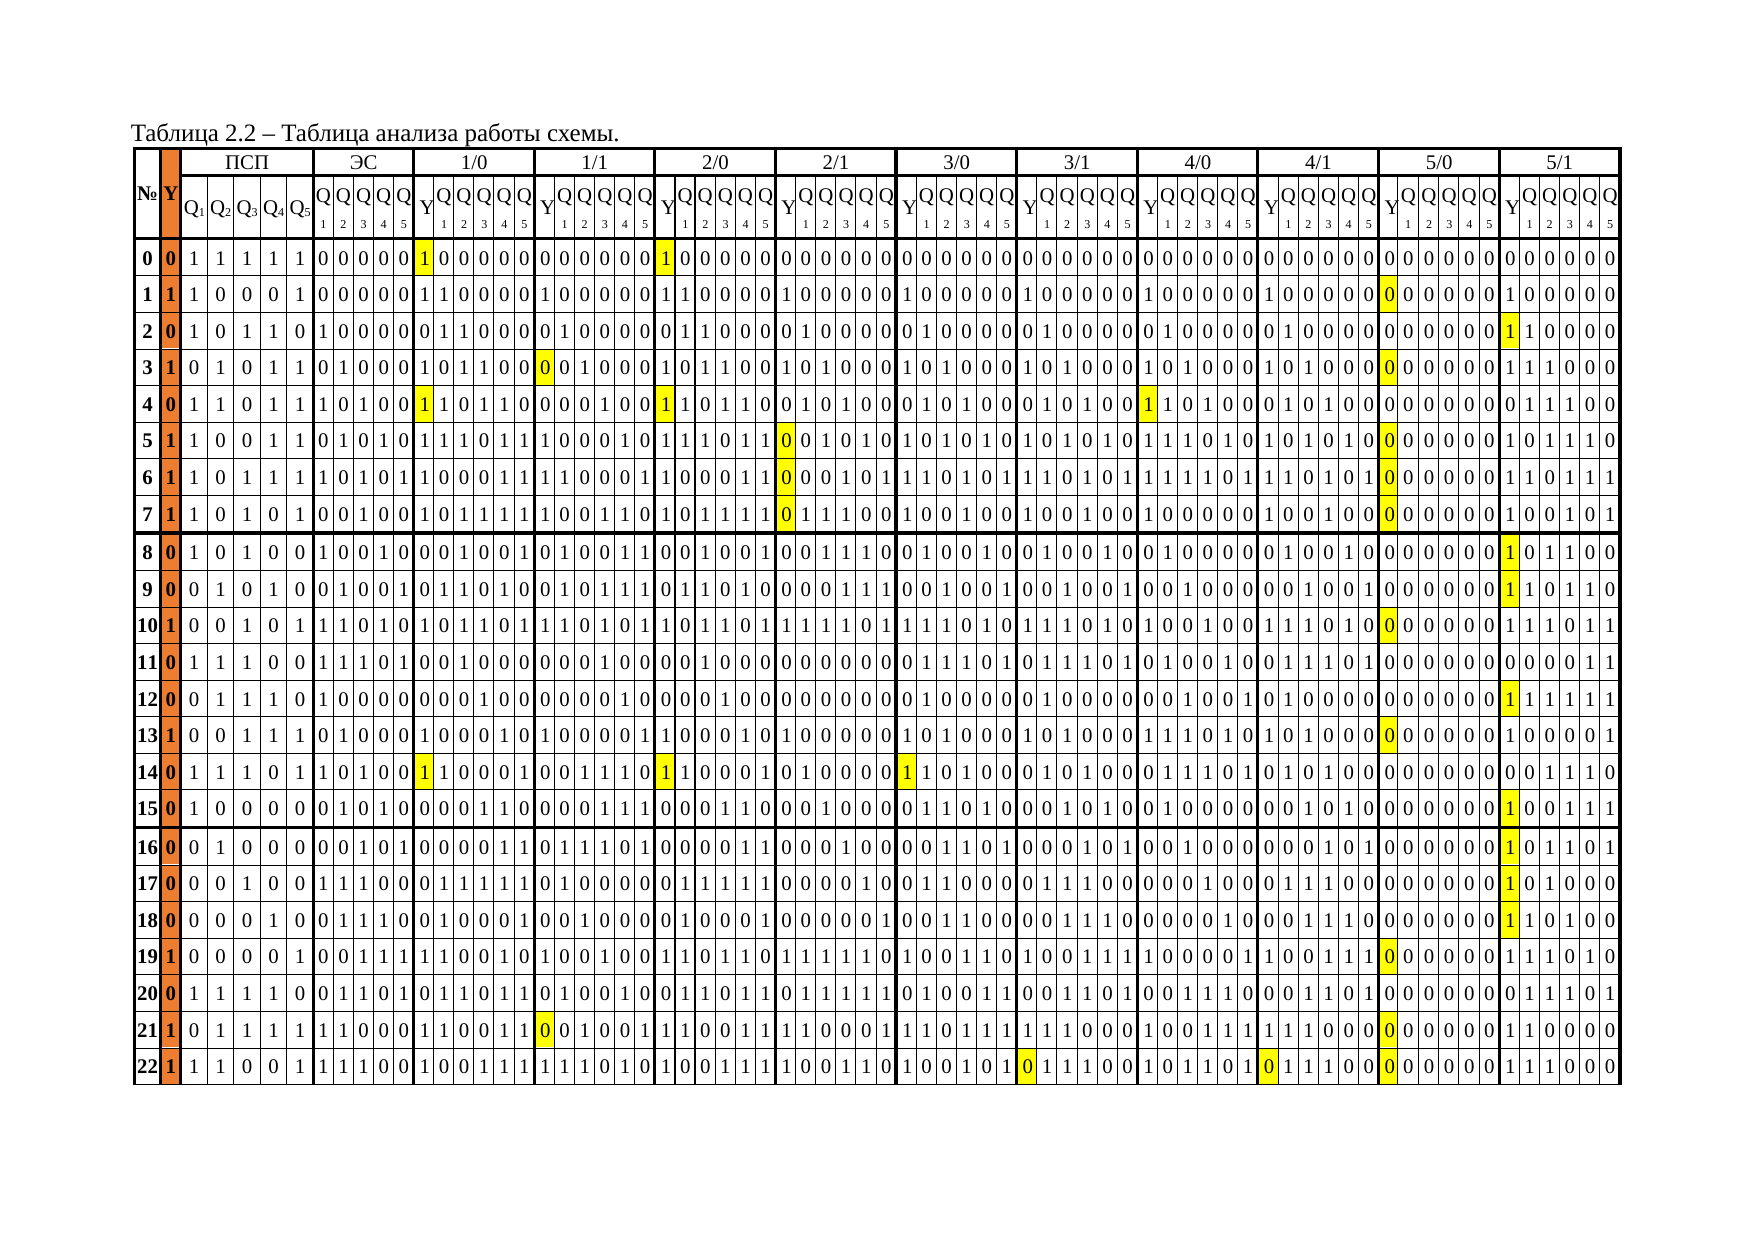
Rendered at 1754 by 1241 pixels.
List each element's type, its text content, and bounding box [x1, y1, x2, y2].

table_cell 0 [937, 459, 956, 495]
table_cell 0 [1259, 386, 1278, 422]
table_cell 0 [777, 829, 795, 864]
table_cell 0 [234, 790, 260, 826]
table_cell 1 [1158, 535, 1177, 570]
table_cell 0 [1139, 571, 1157, 607]
table_cell 0 [1419, 681, 1438, 716]
table_cell 1 [1540, 754, 1559, 789]
table_cell 0 [777, 240, 795, 275]
table_cell 1 [234, 459, 260, 495]
table_cell 0 [261, 608, 286, 643]
table_cell 1 [756, 1012, 774, 1047]
table_cell 0 [1259, 681, 1278, 716]
table_cell 1 [555, 866, 574, 901]
table_cell 0 [1178, 866, 1197, 901]
table_cell 1 [898, 496, 916, 531]
table_cell 0 [635, 644, 653, 680]
table_cell 1 [415, 240, 433, 275]
table_cell 0 [937, 681, 956, 716]
table_cell 0 [1480, 644, 1498, 680]
table_cell 1 [1139, 1012, 1157, 1047]
table_cell 1 [736, 975, 755, 1011]
table_cell 0 [836, 423, 855, 458]
table_cell 0 [957, 717, 976, 753]
table_cell 1 [676, 276, 694, 312]
table_cell 1 [1037, 681, 1056, 716]
table_cell 0 [816, 829, 835, 864]
table_cell 0 [1218, 939, 1237, 974]
table_cell 1 [836, 608, 855, 643]
table_cell 0 [898, 790, 916, 826]
table_cell 0 [656, 975, 674, 1011]
table_cell 1 [1299, 644, 1318, 680]
table_cell 0 [656, 681, 674, 716]
table_cell 0 [1158, 240, 1177, 275]
table_cell 1 [796, 975, 815, 1011]
table_cell 1 [315, 644, 333, 680]
table_cell 1 [334, 902, 353, 938]
table_cell 0 [1398, 571, 1418, 607]
table_cell 0 [856, 313, 876, 348]
table_cell 0 [1238, 902, 1256, 938]
table_cell 1 [1279, 1012, 1298, 1047]
table_cell 1 [1520, 571, 1539, 607]
table_cell 0 [756, 276, 774, 312]
table_cell 0 [1380, 1012, 1397, 1047]
table_cell 1 [1098, 535, 1117, 570]
table_cell 1 [415, 1012, 433, 1047]
table_cell 0 [555, 1012, 574, 1047]
table_cell 1 [575, 1049, 594, 1084]
table_cell 1 [1158, 717, 1177, 753]
table_cell 0 [615, 866, 634, 901]
table_cell 1 [696, 496, 715, 531]
table_cell 0 [234, 386, 260, 422]
table_cell 0 [1359, 386, 1377, 422]
table_cell 0 [1380, 866, 1397, 901]
table_cell 0 [162, 386, 179, 422]
table_cell 1 [1560, 496, 1579, 531]
table_cell 1 [287, 276, 312, 312]
table_cell 1 [1520, 350, 1539, 385]
table_cell 1 [474, 350, 493, 385]
table_cell 0 [1319, 240, 1338, 275]
table_cell 1 [997, 644, 1015, 680]
table_cell 0 [1600, 754, 1618, 789]
table_cell 0 [1218, 829, 1237, 864]
table_cell 1 [234, 644, 260, 680]
table_cell 1 [957, 644, 976, 680]
table_cell 1 [615, 1049, 634, 1084]
table_cell 0 [1380, 1049, 1397, 1084]
table_cell Q4 [374, 177, 393, 237]
table_cell 1 [615, 975, 634, 1011]
table_cell Q3 [595, 177, 614, 237]
table_cell 0 [977, 902, 996, 938]
table_cell 1 [1299, 1049, 1318, 1084]
table_cell 1 [1057, 644, 1077, 680]
table_cell 0 [374, 459, 393, 495]
table_cell 0 [1259, 866, 1278, 901]
table_cell 0 [1439, 1012, 1458, 1047]
table_cell 1 [898, 939, 916, 974]
table_cell 11 [136, 644, 159, 680]
table_cell 0 [756, 790, 774, 826]
table_cell 0 [816, 866, 835, 901]
table_cell 1 [1520, 608, 1539, 643]
table_cell 0 [1279, 423, 1298, 458]
table_cell 1 [434, 423, 453, 458]
table_cell 1 [536, 717, 554, 753]
table_cell 1 [315, 608, 333, 643]
table_cell 0 [937, 1049, 956, 1084]
table_header ПСП [182, 150, 312, 174]
table_cell 0 [1299, 754, 1318, 789]
table_cell 0 [917, 717, 936, 753]
table_cell 0 [656, 902, 674, 938]
table_cell 1 [354, 1049, 373, 1084]
table_cell 0 [1098, 313, 1117, 348]
table_cell 1 [856, 866, 876, 901]
table_cell 0 [315, 423, 333, 458]
table_cell 0 [635, 313, 653, 348]
table_cell 0 [1098, 644, 1117, 680]
table_cell 1 [415, 754, 433, 789]
table_cell 0 [575, 313, 594, 348]
table_cell 0 [1158, 975, 1177, 1011]
table_cell 1 [777, 1012, 795, 1047]
table_cell 0 [1057, 681, 1077, 716]
table_cell 1 [474, 790, 493, 826]
table_cell 0 [917, 1049, 936, 1084]
table_cell 1 [1178, 975, 1197, 1011]
table_cell 0 [595, 1012, 614, 1047]
table_cell 0 [162, 313, 179, 348]
table_cell 1 [796, 754, 815, 789]
table_cell 0 [957, 350, 976, 385]
table_cell 1 [494, 386, 514, 422]
table_cell 1 [454, 975, 473, 1011]
table_cell 0 [394, 902, 412, 938]
table_cell 0 [898, 866, 916, 901]
table_cell 0 [1359, 717, 1377, 753]
table_cell 0 [1600, 313, 1618, 348]
table_cell 0 [836, 902, 855, 938]
table_cell 1 [354, 644, 373, 680]
table_cell 0 [536, 1012, 554, 1047]
table_cell 1 [1018, 1012, 1036, 1047]
table_cell 0 [394, 276, 412, 312]
table_cell 1 [515, 423, 533, 458]
table_cell 0 [315, 276, 333, 312]
table_cell 0 [1319, 790, 1338, 826]
table_cell 8 [136, 535, 159, 570]
table_cell 0 [162, 902, 179, 938]
table_cell 0 [208, 866, 233, 901]
table_cell 0 [877, 276, 894, 312]
table_cell 1 [415, 717, 433, 753]
table_cell 1 [977, 939, 996, 974]
table_cell 1 [997, 1012, 1015, 1047]
table_cell 1 [1037, 313, 1056, 348]
table_cell 0 [1098, 975, 1117, 1011]
table_cell 1 [595, 496, 614, 531]
table_cell Y [1501, 177, 1519, 237]
table_cell 0 [696, 754, 715, 789]
table_cell 0 [676, 496, 694, 531]
table_cell 0 [415, 313, 433, 348]
table_cell 1 [1501, 313, 1519, 348]
table_cell 0 [1037, 902, 1056, 938]
table_cell 1 [836, 1049, 855, 1084]
table_cell Q4 [977, 177, 996, 237]
table_cell 0 [997, 790, 1015, 826]
table_cell 1 [315, 459, 333, 495]
table_cell 1 [261, 386, 286, 422]
table_cell 0 [575, 866, 594, 901]
table_cell 0 [877, 313, 894, 348]
table_cell 1 [756, 496, 774, 531]
table_cell 1 [1057, 790, 1077, 826]
table_cell 0 [816, 459, 835, 495]
table_cell 0 [1018, 644, 1036, 680]
table_cell 0 [334, 829, 353, 864]
table_cell 0 [856, 644, 876, 680]
table_cell 0 [1037, 496, 1056, 531]
table_cell 0 [1319, 1012, 1338, 1047]
table_cell 1 [234, 975, 260, 1011]
table_cell 1 [756, 1049, 774, 1084]
table_cell 0 [1098, 829, 1117, 864]
table_cell 0 [696, 276, 715, 312]
table_cell 0 [816, 644, 835, 680]
table_cell 0 [796, 681, 815, 716]
table_cell 1 [656, 459, 674, 495]
table_cell 1 [1501, 459, 1519, 495]
table_cell 1 [334, 644, 353, 680]
table_cell 0 [208, 496, 233, 531]
table_cell 0 [1380, 350, 1397, 385]
table_cell 0 [1238, 240, 1256, 275]
table_cell 1 [1098, 939, 1117, 974]
table_cell 1 [1078, 902, 1097, 938]
table_cell 0 [1158, 681, 1177, 716]
table_cell 0 [676, 240, 694, 275]
table_cell 0 [1439, 754, 1458, 789]
table_cell Q4 [1098, 177, 1117, 237]
table_cell 0 [354, 571, 373, 607]
table_cell 0 [1600, 240, 1618, 275]
table_cell 1 [676, 866, 694, 901]
table_cell 1 [656, 496, 674, 531]
table_cell 1 [1600, 681, 1618, 716]
table_cell 1 [1198, 459, 1217, 495]
table_cell 0 [796, 459, 815, 495]
table_cell 0 [1480, 754, 1498, 789]
table_cell 1 [1600, 608, 1618, 643]
table_cell 1 [1501, 535, 1519, 570]
table_cell 1 [1098, 902, 1117, 938]
table_cell Q2 [575, 177, 594, 237]
table_cell 0 [1380, 939, 1397, 974]
table_cell 0 [1218, 754, 1237, 789]
table_cell Q4 [615, 177, 634, 237]
table_cell 0 [1439, 276, 1458, 312]
table_cell 0 [575, 571, 594, 607]
table_cell 1 [536, 459, 554, 495]
table_cell 0 [1380, 459, 1397, 495]
table_cell 0 [1480, 829, 1498, 864]
table_cell 1 [1057, 1049, 1077, 1084]
table_cell 0 [1480, 608, 1498, 643]
table_cell 0 [1439, 975, 1458, 1011]
table_cell 1 [856, 535, 876, 570]
table_cell 1 [334, 975, 353, 1011]
table_cell 0 [1600, 386, 1618, 422]
table_cell 1 [182, 313, 207, 348]
table_cell 1 [1259, 1012, 1278, 1047]
table_cell 1 [1580, 790, 1599, 826]
table_cell 0 [1339, 644, 1358, 680]
table_cell 0 [1439, 1049, 1458, 1084]
table_cell 0 [1419, 350, 1438, 385]
table_cell 1 [1218, 902, 1237, 938]
table_cell 0 [777, 902, 795, 938]
table_cell 1 [898, 459, 916, 495]
table_cell 1 [898, 350, 916, 385]
table_cell 1 [287, 1012, 312, 1047]
table_cell 0 [1098, 866, 1117, 901]
table_cell 1 [334, 717, 353, 753]
table_cell 1 [1279, 459, 1298, 495]
table_cell 0 [1560, 1049, 1579, 1084]
table_cell 1 [315, 681, 333, 716]
table_cell 1 [595, 644, 614, 680]
table_cell 0 [1439, 496, 1458, 531]
table_cell 0 [856, 902, 876, 938]
table_cell 0 [1139, 975, 1157, 1011]
table_cell 1 [676, 571, 694, 607]
table_cell 0 [635, 1049, 653, 1084]
table_cell 0 [777, 790, 795, 826]
table_cell 0 [1299, 939, 1318, 974]
table_cell 1 [917, 1012, 936, 1047]
table_cell 0 [635, 754, 653, 789]
table_cell 0 [877, 681, 894, 716]
table_cell 0 [394, 386, 412, 422]
table_cell 1 [1037, 1012, 1056, 1047]
table_cell Q1 [182, 177, 207, 237]
table_cell 0 [635, 423, 653, 458]
table_cell 1 [1118, 571, 1136, 607]
table_cell 0 [937, 939, 956, 974]
table_cell 1 [877, 1012, 894, 1047]
table_cell 0 [1459, 535, 1479, 570]
table_cell 0 [287, 829, 312, 864]
table_cell 0 [1238, 313, 1256, 348]
table_cell 1 [937, 350, 956, 385]
table_cell 1 [515, 608, 533, 643]
table_cell 0 [937, 313, 956, 348]
table_cell 1 [494, 866, 514, 901]
table_cell 0 [536, 975, 554, 1011]
table_cell 0 [1018, 754, 1036, 789]
table_cell 0 [1339, 496, 1358, 531]
table_cell 1 [454, 350, 473, 385]
table_cell 1 [615, 790, 634, 826]
table_cell 0 [1279, 240, 1298, 275]
table_cell 1 [415, 276, 433, 312]
table_cell Q5 [756, 177, 774, 237]
table_cell 0 [856, 829, 876, 864]
table_cell 0 [1459, 350, 1479, 385]
table_cell 0 [415, 902, 433, 938]
table_cell 0 [1520, 535, 1539, 570]
table_cell 1 [1259, 350, 1278, 385]
table_cell 1 [1501, 790, 1519, 826]
table_cell 1 [1339, 939, 1358, 974]
table_cell 1 [136, 276, 159, 312]
table_cell 0 [1580, 902, 1599, 938]
table_cell 0 [515, 790, 533, 826]
table_cell 1 [162, 350, 179, 385]
table_cell 0 [1560, 240, 1579, 275]
table_cell 0 [1359, 240, 1377, 275]
table_cell 0 [937, 975, 956, 1011]
table_cell 1 [1359, 644, 1377, 680]
table_cell 1 [474, 608, 493, 643]
table_cell 0 [555, 276, 574, 312]
table_cell 0 [1198, 717, 1217, 753]
table_cell 12 [136, 681, 159, 716]
table_cell 1 [917, 644, 936, 680]
table_cell 0 [615, 350, 634, 385]
table_cell 0 [555, 790, 574, 826]
table_cell 1 [1259, 717, 1278, 753]
table_cell 0 [1139, 790, 1157, 826]
table_cell Q5 [635, 177, 653, 237]
table_cell 1 [315, 535, 333, 570]
table_cell 0 [1560, 939, 1579, 974]
table_cell 0 [716, 459, 735, 495]
table_cell 1 [234, 313, 260, 348]
table_cell 1 [234, 1012, 260, 1047]
table_cell 1 [434, 276, 453, 312]
table_cell 1 [208, 681, 233, 716]
table_cell 0 [1158, 496, 1177, 531]
table_cell 0 [1398, 350, 1418, 385]
table_cell 0 [877, 496, 894, 531]
table_cell 0 [394, 754, 412, 789]
table_cell 1 [1018, 608, 1036, 643]
table_cell 0 [898, 240, 916, 275]
table_cell 1 [1078, 386, 1097, 422]
table_cell 1 [162, 1049, 179, 1084]
table_cell 1 [1178, 717, 1197, 753]
table_cell 1 [917, 608, 936, 643]
table_cell 0 [1480, 240, 1498, 275]
table_cell 1 [287, 459, 312, 495]
table_cell 1 [696, 423, 715, 458]
table_cell Q5 [1480, 177, 1498, 237]
table_cell 1 [777, 939, 795, 974]
table_cell Y [777, 177, 795, 237]
table_cell 0 [575, 790, 594, 826]
table_cell 0 [1158, 276, 1177, 312]
table_cell 1 [777, 717, 795, 753]
table_cell 1 [1198, 1049, 1217, 1084]
table_cell 0 [394, 790, 412, 826]
table_cell 1 [1540, 939, 1559, 974]
table_cell 0 [1540, 240, 1559, 275]
table_cell 0 [615, 829, 634, 864]
table_cell 0 [977, 754, 996, 789]
table_cell 0 [917, 276, 936, 312]
table_cell 0 [374, 571, 393, 607]
table_cell 1 [1057, 608, 1077, 643]
table_cell 0 [1600, 535, 1618, 570]
table_cell 1 [877, 459, 894, 495]
table_cell 1 [676, 939, 694, 974]
table_cell 0 [1178, 386, 1197, 422]
table_cell 0 [816, 386, 835, 422]
table_cell 1 [515, 1012, 533, 1047]
table_cell 0 [898, 975, 916, 1011]
table_cell 1 [736, 717, 755, 753]
table_cell 0 [575, 975, 594, 1011]
table_cell 4 [136, 386, 159, 422]
table_cell 0 [1540, 459, 1559, 495]
table_cell 1 [736, 829, 755, 864]
table_cell 1 [1520, 939, 1539, 974]
table_cell 1 [515, 496, 533, 531]
table_cell 0 [434, 790, 453, 826]
table_cell 0 [716, 423, 735, 458]
table_cell 1 [957, 1012, 976, 1047]
table_cell 0 [1459, 644, 1479, 680]
table_cell 0 [1380, 535, 1397, 570]
table_cell 1 [334, 350, 353, 385]
table_cell 0 [736, 681, 755, 716]
table_cell 0 [615, 313, 634, 348]
table_cell 1 [287, 717, 312, 753]
table_cell 0 [1018, 1049, 1036, 1084]
table_cell 0 [1319, 717, 1338, 753]
table_cell 0 [1600, 902, 1618, 938]
table_cell 0 [208, 535, 233, 570]
table_cell 1 [937, 644, 956, 680]
table_cell 1 [1560, 571, 1579, 607]
table_cell 0 [736, 754, 755, 789]
table_cell 1 [957, 754, 976, 789]
table_cell 0 [1398, 902, 1418, 938]
table_cell 0 [394, 1012, 412, 1047]
table_cell 0 [676, 350, 694, 385]
table_cell 1 [1037, 1049, 1056, 1084]
table_cell 0 [777, 496, 795, 531]
table_cell 1 [1057, 717, 1077, 753]
table_cell 1 [1580, 754, 1599, 789]
table_cell 0 [716, 1012, 735, 1047]
table_cell 0 [595, 350, 614, 385]
table_cell 0 [1198, 276, 1217, 312]
table_cell 0 [536, 754, 554, 789]
table_cell 0 [315, 829, 333, 864]
table_cell 0 [1139, 754, 1157, 789]
table_cell 0 [1259, 975, 1278, 1011]
table_cell 0 [997, 240, 1015, 275]
table_cell 0 [836, 866, 855, 901]
table_cell 1 [394, 459, 412, 495]
table_cell 0 [1480, 866, 1498, 901]
table_cell 0 [434, 350, 453, 385]
table_cell 0 [415, 790, 433, 826]
table_cell 1 [917, 754, 936, 789]
table_cell 0 [374, 496, 393, 531]
table_cell 1 [208, 754, 233, 789]
table_cell 1 [515, 1049, 533, 1084]
table_cell 0 [997, 496, 1015, 531]
table_cell 1 [1299, 423, 1318, 458]
table_cell 1 [1218, 423, 1237, 458]
table_cell 0 [315, 717, 333, 753]
table_cell 0 [1580, 717, 1599, 753]
table_cell 0 [615, 939, 634, 974]
table_cell 0 [415, 829, 433, 864]
table_cell 1 [1339, 608, 1358, 643]
table_cell 0 [1118, 386, 1136, 422]
table_cell 1 [656, 240, 674, 275]
table_cell 0 [1380, 276, 1397, 312]
table_cell 0 [474, 902, 493, 938]
table_cell 0 [1078, 790, 1097, 826]
table_header 1/1 [536, 150, 653, 174]
table_cell 10 [136, 608, 159, 643]
table_cell 0 [1398, 240, 1418, 275]
table_cell 1 [261, 571, 286, 607]
table_cell 1 [1501, 681, 1519, 716]
table_cell Q1 [1037, 177, 1056, 237]
table_cell 0 [261, 276, 286, 312]
table_cell 0 [777, 866, 795, 901]
table_cell 0 [716, 829, 735, 864]
table_cell 0 [454, 939, 473, 974]
table_cell 0 [1139, 829, 1157, 864]
table_cell 1 [374, 535, 393, 570]
table_cell 0 [1560, 717, 1579, 753]
table_cell 0 [756, 386, 774, 422]
table_cell 1 [1158, 790, 1177, 826]
table_cell 0 [877, 386, 894, 422]
table_cell 0 [1037, 939, 1056, 974]
table_cell 0 [1459, 240, 1479, 275]
table_cell 1 [555, 571, 574, 607]
table_cell 1 [756, 829, 774, 864]
table_cell 1 [676, 423, 694, 458]
table_cell 0 [1279, 939, 1298, 974]
table_cell 0 [736, 240, 755, 275]
table_header 2/1 [777, 150, 894, 174]
table_cell 0 [354, 313, 373, 348]
table_cell 0 [1339, 240, 1358, 275]
table_cell 0 [957, 571, 976, 607]
table_cell 0 [1098, 571, 1117, 607]
table_cell 1 [977, 535, 996, 570]
table_cell 1 [1560, 386, 1579, 422]
table_cell 0 [1319, 313, 1338, 348]
table_cell 0 [1178, 240, 1197, 275]
table_cell 0 [1459, 608, 1479, 643]
table_cell 0 [1520, 240, 1539, 275]
table_cell 0 [1218, 1049, 1237, 1084]
table_cell 0 [536, 644, 554, 680]
table_cell 0 [1259, 902, 1278, 938]
table_cell 1 [977, 608, 996, 643]
table_cell 1 [182, 754, 207, 789]
table_cell 0 [1459, 1049, 1479, 1084]
table_cell 0 [1198, 313, 1217, 348]
table_cell 1 [1319, 644, 1338, 680]
table_cell 1 [796, 1012, 815, 1047]
table_cell 0 [1600, 866, 1618, 901]
table_cell 0 [977, 496, 996, 531]
table_cell 0 [1018, 571, 1036, 607]
table_cell 0 [1259, 644, 1278, 680]
table_cell 0 [1501, 240, 1519, 275]
table_cell Q2 [1057, 177, 1077, 237]
table_cell 0 [1439, 313, 1458, 348]
table_cell 0 [515, 939, 533, 974]
table_cell 1 [615, 423, 634, 458]
table_cell 0 [555, 754, 574, 789]
table_cell Q1 [796, 177, 815, 237]
table_cell 1 [957, 902, 976, 938]
table_cell 0 [615, 1012, 634, 1047]
table_cell 0 [234, 276, 260, 312]
table_cell 0 [595, 423, 614, 458]
table_cell 0 [1118, 717, 1136, 753]
table_cell 0 [1118, 240, 1136, 275]
table_cell 0 [474, 240, 493, 275]
table_cell 0 [1319, 350, 1338, 385]
table_cell 1 [1098, 790, 1117, 826]
table_cell 0 [676, 1049, 694, 1084]
table_cell 0 [856, 681, 876, 716]
table_cell 0 [1380, 386, 1397, 422]
table_cell 1 [736, 939, 755, 974]
table_cell 0 [1398, 276, 1418, 312]
table_cell 0 [454, 902, 473, 938]
table_cell 0 [234, 829, 260, 864]
table_cell 1 [1078, 866, 1097, 901]
table_cell 1 [555, 535, 574, 570]
table_cell Q2 [1299, 177, 1318, 237]
table_cell 1 [1299, 790, 1318, 826]
table_cell 1 [1259, 496, 1278, 531]
table_cell 0 [756, 681, 774, 716]
table_cell 1 [1600, 459, 1618, 495]
table_cell 1 [555, 608, 574, 643]
table_cell 0 [208, 939, 233, 974]
table_cell 1 [454, 496, 473, 531]
table_cell 0 [1459, 423, 1479, 458]
table_cell 0 [1238, 866, 1256, 901]
table_cell 0 [315, 939, 333, 974]
table_cell Q4 [736, 177, 755, 237]
table_cell 0 [1380, 496, 1397, 531]
table_cell 1 [836, 535, 855, 570]
table_cell 0 [716, 644, 735, 680]
table_cell 1 [1580, 681, 1599, 716]
table_cell 0 [575, 939, 594, 974]
table_cell 1 [615, 754, 634, 789]
table_cell 1 [595, 386, 614, 422]
table_cell Q3 [1078, 177, 1097, 237]
table_cell 1 [575, 902, 594, 938]
table_cell 0 [515, 644, 533, 680]
table_cell 0 [1158, 1049, 1177, 1084]
table_cell 1 [162, 423, 179, 458]
table_cell 0 [1501, 386, 1519, 422]
table_cell 1 [234, 535, 260, 570]
table_cell 0 [454, 276, 473, 312]
table_cell 0 [1279, 276, 1298, 312]
table_cell 0 [575, 644, 594, 680]
table_cell 0 [1158, 608, 1177, 643]
table_cell 0 [1380, 571, 1397, 607]
table_cell 1 [415, 350, 433, 385]
table_cell 0 [474, 754, 493, 789]
table_cell 1 [1501, 571, 1519, 607]
table_cell 0 [1459, 386, 1479, 422]
table_cell 1 [736, 423, 755, 458]
table_cell 1 [1238, 459, 1256, 495]
table_cell 1 [1018, 350, 1036, 385]
table_cell 1 [977, 1012, 996, 1047]
table_cell 1 [756, 902, 774, 938]
table_cell 1 [1319, 754, 1338, 789]
table_cell 1 [1158, 386, 1177, 422]
table_cell 1 [756, 459, 774, 495]
table_cell 0 [287, 571, 312, 607]
table_cell 0 [696, 790, 715, 826]
table_cell 0 [957, 423, 976, 458]
table_cell 1 [635, 829, 653, 864]
table_cell 0 [454, 681, 473, 716]
table_cell 0 [595, 902, 614, 938]
table_cell 0 [696, 939, 715, 974]
table_cell 1 [1520, 386, 1539, 422]
table_cell 0 [856, 459, 876, 495]
table_cell 1 [315, 754, 333, 789]
table_cell 0 [957, 276, 976, 312]
table_cell 0 [1198, 535, 1217, 570]
table_cell 1 [1118, 975, 1136, 1011]
table_cell 0 [1218, 790, 1237, 826]
table_cell 1 [957, 386, 976, 422]
table_cell 0 [555, 644, 574, 680]
table_cell 0 [1319, 681, 1338, 716]
table_cell 1 [816, 790, 835, 826]
table_cell 0 [898, 681, 916, 716]
table_cell 0 [1359, 754, 1377, 789]
table_cell 0 [898, 313, 916, 348]
table_cell 1 [287, 1049, 312, 1084]
table_cell 0 [676, 717, 694, 753]
table_cell 1 [777, 1049, 795, 1084]
table_cell 1 [917, 535, 936, 570]
table_cell 1 [615, 681, 634, 716]
table_cell 0 [1078, 313, 1097, 348]
table_cell 0 [1339, 459, 1358, 495]
table_cell 1 [1037, 754, 1056, 789]
table_cell 0 [261, 866, 286, 901]
table_cell 1 [816, 608, 835, 643]
table_cell 0 [997, 608, 1015, 643]
table_cell 1 [354, 866, 373, 901]
table_cell 1 [656, 608, 674, 643]
table_cell 0 [1118, 790, 1136, 826]
table_cell 0 [374, 754, 393, 789]
table_cell 0 [777, 459, 795, 495]
table_cell 0 [1480, 790, 1498, 826]
table_cell 1 [536, 1049, 554, 1084]
table_cell 1 [1057, 902, 1077, 938]
table_cell 0 [334, 754, 353, 789]
table_cell 1 [415, 496, 433, 531]
table_cell 1 [796, 386, 815, 422]
table_cell 0 [1299, 829, 1318, 864]
table_cell 1 [474, 386, 493, 422]
table_cell 0 [162, 240, 179, 275]
table_cell 0 [208, 313, 233, 348]
table_cell 1 [354, 975, 373, 1011]
table_cell 1 [208, 571, 233, 607]
table_cell 0 [1459, 681, 1479, 716]
table_cell 0 [816, 1012, 835, 1047]
table_cell 17 [136, 866, 159, 901]
table_cell 0 [1299, 681, 1318, 716]
table_cell Q5 [1238, 177, 1256, 237]
table_cell 1 [1098, 423, 1117, 458]
table_cell 1 [676, 313, 694, 348]
table_cell 1 [315, 386, 333, 422]
table_cell 1 [1560, 902, 1579, 938]
table_cell 0 [977, 866, 996, 901]
table_cell 0 [1398, 459, 1418, 495]
table_cell 0 [917, 571, 936, 607]
table_cell 0 [1359, 902, 1377, 938]
table_cell 0 [415, 866, 433, 901]
table_cell 0 [208, 276, 233, 312]
table_cell 1 [182, 496, 207, 531]
table_cell 0 [1580, 866, 1599, 901]
table_cell 1 [1118, 459, 1136, 495]
table_cell 0 [957, 535, 976, 570]
table_cell 0 [635, 496, 653, 531]
table_cell 1 [1359, 571, 1377, 607]
table_cell 0 [997, 535, 1015, 570]
table_cell 1 [877, 608, 894, 643]
table_cell 0 [957, 313, 976, 348]
table_cell 0 [1339, 829, 1358, 864]
table_cell 0 [1238, 829, 1256, 864]
table_cell 0 [1419, 496, 1438, 531]
table_cell 0 [261, 939, 286, 974]
table_cell 0 [615, 608, 634, 643]
table_cell 0 [777, 681, 795, 716]
table_cell 1 [1560, 459, 1579, 495]
table_cell 0 [1439, 535, 1458, 570]
table_cell 0 [1520, 644, 1539, 680]
table_cell 0 [1459, 313, 1479, 348]
table_cell 0 [575, 386, 594, 422]
table_cell 1 [937, 790, 956, 826]
table_cell Q4 [1339, 177, 1358, 237]
table_cell 0 [1540, 790, 1559, 826]
table_cell 1 [1139, 350, 1157, 385]
table_cell 0 [816, 902, 835, 938]
table_cell 1 [1259, 459, 1278, 495]
table_cell 1 [162, 939, 179, 974]
table_cell 0 [635, 975, 653, 1011]
table_cell 0 [454, 754, 473, 789]
table_cell 1 [434, 313, 453, 348]
table_cell 1 [1319, 975, 1338, 1011]
table_cell 1 [434, 975, 453, 1011]
table_cell 0 [777, 571, 795, 607]
table_cell 0 [1078, 1012, 1097, 1047]
table_cell 0 [1580, 975, 1599, 1011]
table_cell 0 [816, 276, 835, 312]
table_cell 1 [182, 535, 207, 570]
table_cell 0 [555, 717, 574, 753]
table_cell 0 [1520, 717, 1539, 753]
table_cell 1 [374, 902, 393, 938]
table_cell 1 [1057, 975, 1077, 1011]
table_cell 0 [454, 717, 473, 753]
table_cell 1 [756, 608, 774, 643]
table_cell 0 [977, 240, 996, 275]
table_cell 0 [1118, 866, 1136, 901]
table_cell 0 [182, 571, 207, 607]
table_cell 0 [1198, 423, 1217, 458]
table_cell 0 [1480, 350, 1498, 385]
table_cell 0 [635, 386, 653, 422]
table_cell 1 [816, 939, 835, 974]
table_cell 1 [656, 1012, 674, 1047]
table_cell 0 [1339, 313, 1358, 348]
table_cell 1 [615, 496, 634, 531]
table_cell 1 [1540, 608, 1559, 643]
table_cell 1 [856, 423, 876, 458]
table_cell 1 [856, 975, 876, 1011]
table_cell 0 [1398, 644, 1418, 680]
table_cell 0 [354, 276, 373, 312]
table_cell 0 [1037, 240, 1056, 275]
table_cell 1 [1279, 535, 1298, 570]
table_cell 1 [1501, 1049, 1519, 1084]
table_cell 0 [796, 276, 815, 312]
table_cell 0 [615, 902, 634, 938]
table_cell 0 [796, 1049, 815, 1084]
table_cell 0 [575, 608, 594, 643]
table_cell 1 [696, 644, 715, 680]
table_cell 0 [374, 1049, 393, 1084]
table_cell 1 [1359, 975, 1377, 1011]
table_cell 0 [1259, 313, 1278, 348]
table_cell 0 [1037, 975, 1056, 1011]
table_cell 1 [1520, 1012, 1539, 1047]
table_cell 0 [1540, 571, 1559, 607]
table_cell 0 [1580, 535, 1599, 570]
table_cell Q2 [816, 177, 835, 237]
table_cell 0 [856, 717, 876, 753]
table_cell 0 [208, 423, 233, 458]
table_cell 0 [635, 350, 653, 385]
table_cell 0 [315, 975, 333, 1011]
table_cell 1 [716, 350, 735, 385]
table_cell 0 [261, 496, 286, 531]
table_cell 0 [656, 866, 674, 901]
table_cell 0 [515, 386, 533, 422]
table_cell 0 [394, 535, 412, 570]
table_cell 0 [1439, 902, 1458, 938]
table_cell 0 [1480, 902, 1498, 938]
table_cell 0 [234, 1049, 260, 1084]
table_cell 0 [716, 902, 735, 938]
table_cell Q3 [1560, 177, 1579, 237]
table_cell 0 [394, 496, 412, 531]
table_cell 1 [1501, 1012, 1519, 1047]
table_cell 20 [136, 975, 159, 1011]
table_cell 0 [736, 644, 755, 680]
table_cell 0 [997, 681, 1015, 716]
table_cell 0 [877, 240, 894, 275]
table_cell 0 [334, 276, 353, 312]
table_cell 0 [615, 644, 634, 680]
table_cell 1 [898, 717, 916, 753]
table_cell 0 [1279, 717, 1298, 753]
table_cell 1 [957, 496, 976, 531]
table_cell 1 [716, 939, 735, 974]
table_cell 1 [1319, 902, 1338, 938]
table_cell 0 [1259, 754, 1278, 789]
table_cell 0 [1198, 240, 1217, 275]
table_cell 0 [1398, 535, 1418, 570]
table_cell 1 [261, 423, 286, 458]
table_cell 0 [1018, 681, 1036, 716]
table_cell 0 [1339, 975, 1358, 1011]
table_cell 0 [1580, 313, 1599, 348]
table_cell 1 [494, 459, 514, 495]
table_cell 0 [536, 829, 554, 864]
table_cell 0 [1178, 790, 1197, 826]
table_cell 0 [575, 496, 594, 531]
table_cell 0 [575, 240, 594, 275]
table_cell 0 [1057, 459, 1077, 495]
table_cell 0 [1439, 608, 1458, 643]
table_cell 1 [434, 571, 453, 607]
table_cell 0 [536, 866, 554, 901]
table_cell 1 [494, 571, 514, 607]
table_cell 1 [1299, 350, 1318, 385]
table_cell 1 [1158, 644, 1177, 680]
table_cell 0 [957, 975, 976, 1011]
table_cell 0 [394, 717, 412, 753]
table_cell 0 [1501, 644, 1519, 680]
table_cell 0 [354, 681, 373, 716]
table_cell 1 [1580, 939, 1599, 974]
table_cell 0 [716, 975, 735, 1011]
table_cell 0 [1359, 1012, 1377, 1047]
table_cell 0 [1198, 829, 1217, 864]
table_cell 0 [977, 571, 996, 607]
table_cell 0 [1480, 1049, 1498, 1084]
table_cell Y [1139, 177, 1157, 237]
table_cell 1 [856, 939, 876, 974]
table_cell 1 [816, 496, 835, 531]
table_cell 0 [1259, 1049, 1278, 1084]
table_header 5/1 [1501, 150, 1618, 174]
table_cell 0 [816, 754, 835, 789]
table_cell Q1 [1520, 177, 1539, 237]
table_cell 1 [1037, 644, 1056, 680]
table_cell 0 [1078, 681, 1097, 716]
table_cell 1 [1238, 939, 1256, 974]
table_cell 0 [182, 681, 207, 716]
table_cell 0 [1580, 350, 1599, 385]
table_cell Q4 [1459, 177, 1479, 237]
table_cell 0 [354, 608, 373, 643]
table_cell 0 [656, 829, 674, 864]
table_cell 1 [1279, 1049, 1298, 1084]
table_cell Q1 [676, 177, 694, 237]
table_cell 0 [1398, 939, 1418, 974]
table_cell 0 [1178, 1012, 1197, 1047]
table_cell 0 [1118, 423, 1136, 458]
table_cell 1 [287, 240, 312, 275]
table_cell 0 [716, 571, 735, 607]
table_cell Q5 [515, 177, 533, 237]
table_cell 0 [287, 790, 312, 826]
table_cell 0 [1580, 1049, 1599, 1084]
table_cell 0 [555, 939, 574, 974]
table_cell Q1 [315, 177, 333, 237]
table_cell 0 [182, 1012, 207, 1047]
table_cell 0 [1238, 496, 1256, 531]
table_cell 1 [917, 459, 936, 495]
table_cell 0 [1439, 423, 1458, 458]
table_cell 0 [1520, 866, 1539, 901]
table_cell 1 [182, 423, 207, 458]
table_cell 0 [1037, 829, 1056, 864]
table_cell 0 [1057, 240, 1077, 275]
table_cell 0 [796, 571, 815, 607]
table_cell 0 [287, 681, 312, 716]
table_cell 1 [635, 459, 653, 495]
table_cell 0 [1439, 459, 1458, 495]
table_cell 0 [917, 496, 936, 531]
table_cell 1 [182, 975, 207, 1011]
table_cell 0 [1359, 790, 1377, 826]
table_cell 0 [615, 717, 634, 753]
table_cell 0 [394, 1049, 412, 1084]
table_cell 0 [898, 644, 916, 680]
table_cell 0 [315, 790, 333, 826]
table_cell 1 [454, 423, 473, 458]
table_cell 0 [1459, 571, 1479, 607]
table_cell 0 [1078, 423, 1097, 458]
table_cell 1 [494, 939, 514, 974]
table_cell 1 [1501, 423, 1519, 458]
table_cell 1 [334, 571, 353, 607]
table_cell 0 [1139, 535, 1157, 570]
table_cell 1 [696, 350, 715, 385]
table_cell 0 [474, 423, 493, 458]
table_cell 0 [1299, 496, 1318, 531]
table_cell 0 [877, 866, 894, 901]
table_cell 0 [234, 423, 260, 458]
table_cell 0 [394, 423, 412, 458]
table_cell 19 [136, 939, 159, 974]
table_cell 0 [1037, 717, 1056, 753]
table_cell 1 [315, 866, 333, 901]
table_cell 1 [1580, 571, 1599, 607]
table_cell 0 [595, 240, 614, 275]
table_cell Q1 [555, 177, 574, 237]
table_cell 0 [1078, 608, 1097, 643]
table_cell 0 [1459, 790, 1479, 826]
table_cell 0 [1037, 790, 1056, 826]
table_cell 1 [1238, 681, 1256, 716]
table_cell 0 [816, 681, 835, 716]
table_cell 1 [182, 276, 207, 312]
table_cell 0 [1018, 902, 1036, 938]
table_cell 1 [454, 608, 473, 643]
table_cell 1 [1198, 386, 1217, 422]
table_cell 0 [997, 350, 1015, 385]
table_cell 0 [1178, 608, 1197, 643]
table_cell 1 [816, 535, 835, 570]
table_cell 0 [515, 276, 533, 312]
table_cell 0 [162, 571, 179, 607]
table_cell 0 [1520, 276, 1539, 312]
table_cell 1 [415, 459, 433, 495]
table_cell Q1 [434, 177, 453, 237]
table_cell 0 [1178, 276, 1197, 312]
table_cell 18 [136, 902, 159, 938]
table_cell 0 [836, 276, 855, 312]
table_header 2/0 [656, 150, 774, 174]
table_cell 0 [1439, 571, 1458, 607]
table_cell 0 [374, 1012, 393, 1047]
table_cell 1 [334, 1012, 353, 1047]
table_cell 0 [454, 829, 473, 864]
table_cell 0 [1178, 313, 1197, 348]
table_cell 1 [575, 1012, 594, 1047]
table_cell 0 [415, 644, 433, 680]
table_cell 0 [1098, 386, 1117, 422]
table_cell 1 [917, 866, 936, 901]
table_cell 1 [415, 1049, 433, 1084]
table_cell 0 [1158, 571, 1177, 607]
table_cell 0 [1078, 571, 1097, 607]
table_cell 0 [1198, 571, 1217, 607]
table_cell 1 [334, 423, 353, 458]
table_cell 0 [1480, 681, 1498, 716]
table_cell 0 [1380, 644, 1397, 680]
table_cell 1 [1078, 496, 1097, 531]
table_cell 0 [1380, 829, 1397, 864]
table_cell 0 [474, 975, 493, 1011]
table_cell 0 [836, 313, 855, 348]
table_cell 0 [1439, 829, 1458, 864]
table_cell 0 [287, 902, 312, 938]
table_cell 0 [434, 717, 453, 753]
table_cell 1 [162, 276, 179, 312]
table_cell 1 [1057, 1012, 1077, 1047]
table_cell Q3 [1198, 177, 1217, 237]
table_cell 1 [595, 571, 614, 607]
table_cell 1 [1501, 939, 1519, 974]
table_cell 0 [696, 717, 715, 753]
table_cell 0 [415, 571, 433, 607]
table_cell 0 [1098, 240, 1117, 275]
table_cell 0 [777, 313, 795, 348]
table_cell 0 [1078, 240, 1097, 275]
table_cell 1 [937, 608, 956, 643]
table_cell 1 [394, 939, 412, 974]
table_cell Y [1259, 177, 1278, 237]
table_cell 0 [856, 754, 876, 789]
table_cell 1 [635, 790, 653, 826]
table_cell 1 [877, 975, 894, 1011]
table_cell 1 [1560, 681, 1579, 716]
table_cell 0 [696, 1049, 715, 1084]
table_cell 0 [515, 571, 533, 607]
table_cell 0 [917, 829, 936, 864]
table_cell Q2 [937, 177, 956, 237]
table_cell 0 [1218, 350, 1237, 385]
table_cell 0 [1078, 717, 1097, 753]
table_cell 0 [977, 313, 996, 348]
table_cell 0 [917, 902, 936, 938]
table_cell 0 [1057, 754, 1077, 789]
table_cell 0 [162, 975, 179, 1011]
table_cell Q5 [877, 177, 894, 237]
table_cell 0 [1057, 496, 1077, 531]
table_cell 1 [696, 313, 715, 348]
table_cell 1 [1520, 902, 1539, 938]
table_cell 0 [287, 535, 312, 570]
table_cell 1 [696, 571, 715, 607]
table_cell 0 [394, 350, 412, 385]
table_cell 0 [287, 975, 312, 1011]
table_cell 0 [1078, 535, 1097, 570]
table_cell 0 [977, 681, 996, 716]
table_cell 0 [877, 754, 894, 789]
table_cell 0 [494, 644, 514, 680]
table_cell 1 [1319, 866, 1338, 901]
table_cell 1 [1057, 350, 1077, 385]
table_cell 1 [1078, 939, 1097, 974]
table_cell 0 [1279, 496, 1298, 531]
table_cell 1 [696, 535, 715, 570]
table_cell 1 [494, 1012, 514, 1047]
table_cell 1 [1218, 717, 1237, 753]
table_cell 1 [1600, 790, 1618, 826]
table_cell 0 [1118, 496, 1136, 531]
table_cell 0 [1098, 459, 1117, 495]
table_cell Q3 [354, 177, 373, 237]
table_cell 1 [494, 717, 514, 753]
table_cell 1 [162, 717, 179, 753]
table_cell 0 [454, 386, 473, 422]
table_cell 0 [696, 829, 715, 864]
table_cell 1 [1198, 866, 1217, 901]
table_cell 1 [1319, 829, 1338, 864]
table_cell 1 [454, 313, 473, 348]
table_cell 1 [957, 939, 976, 974]
table_cell 0 [208, 717, 233, 753]
table_cell 1 [555, 975, 574, 1011]
table_cell 0 [1139, 681, 1157, 716]
table_cell 1 [1198, 754, 1217, 789]
table_cell 0 [997, 386, 1015, 422]
table_cell 0 [1018, 313, 1036, 348]
table_cell 0 [856, 240, 876, 275]
table_cell 1 [877, 902, 894, 938]
table_cell 0 [1118, 1049, 1136, 1084]
table_cell 0 [1600, 571, 1618, 607]
table_cell 0 [777, 975, 795, 1011]
table_cell 21 [136, 1012, 159, 1047]
table_cell 0 [1218, 386, 1237, 422]
table_cell 0 [474, 276, 493, 312]
table_cell 1 [1359, 829, 1377, 864]
table_cell 0 [917, 939, 936, 974]
table_cell 1 [1078, 459, 1097, 495]
table_cell 0 [1158, 1012, 1177, 1047]
table_cell 0 [997, 423, 1015, 458]
table_cell 0 [474, 459, 493, 495]
table_cell 0 [1359, 276, 1377, 312]
table_cell 0 [1299, 459, 1318, 495]
table_cell 1 [287, 386, 312, 422]
table_cell 0 [1218, 866, 1237, 901]
table_cell 1 [1600, 829, 1618, 864]
table_cell 0 [1600, 1012, 1618, 1047]
table_cell 1 [555, 313, 574, 348]
table_cell 1 [816, 423, 835, 458]
table_cell 0 [536, 681, 554, 716]
table_cell 0 [1037, 423, 1056, 458]
table_cell 0 [736, 313, 755, 348]
table_cell 0 [957, 681, 976, 716]
table_cell 0 [997, 754, 1015, 789]
table_cell 1 [434, 866, 453, 901]
table_cell 1 [555, 1049, 574, 1084]
table_cell 1 [756, 535, 774, 570]
table_cell 1 [1238, 1012, 1256, 1047]
table_cell Q1 [1398, 177, 1418, 237]
table_cell 0 [287, 644, 312, 680]
table_cell 0 [434, 829, 453, 864]
table_cell 0 [434, 1049, 453, 1084]
table_cell 1 [354, 496, 373, 531]
table_cell 0 [1580, 276, 1599, 312]
table_cell 0 [676, 644, 694, 680]
table_cell 0 [816, 717, 835, 753]
table_cell 1 [515, 754, 533, 789]
table_cell 0 [877, 829, 894, 864]
table_cell 0 [898, 829, 916, 864]
table_cell 0 [1238, 276, 1256, 312]
table_cell 1 [287, 496, 312, 531]
table_cell 1 [515, 975, 533, 1011]
table_cell 0 [816, 240, 835, 275]
table_cell 1 [595, 939, 614, 974]
table_cell 1 [1600, 717, 1618, 753]
table_cell 0 [856, 276, 876, 312]
table_cell 1 [234, 608, 260, 643]
table_cell 1 [261, 459, 286, 495]
table_cell 0 [1480, 975, 1498, 1011]
table_cell 0 [1018, 240, 1036, 275]
table_cell 1 [394, 975, 412, 1011]
table_cell 1 [234, 717, 260, 753]
table_cell Q2 [208, 177, 233, 237]
table_cell 1 [656, 754, 674, 789]
table_cell 1 [454, 644, 473, 680]
table_cell 0 [917, 423, 936, 458]
table_cell 1 [494, 790, 514, 826]
table_cell 0 [474, 1012, 493, 1047]
table_cell 0 [635, 902, 653, 938]
table_cell 1 [898, 608, 916, 643]
table_cell 1 [1501, 902, 1519, 938]
table_cell 1 [898, 754, 916, 789]
table_cell 0 [1218, 535, 1237, 570]
table_cell 1 [736, 866, 755, 901]
table_cell 0 [1580, 829, 1599, 864]
table_cell 0 [474, 717, 493, 753]
table_cell 0 [1419, 608, 1438, 643]
table_cell 0 [1299, 240, 1318, 275]
table_cell 1 [1018, 496, 1036, 531]
table_cell 0 [615, 459, 634, 495]
table_cell 0 [635, 276, 653, 312]
table_cell 0 [1439, 866, 1458, 901]
table_cell 0 [1339, 276, 1358, 312]
table_cell Q3 [1439, 177, 1458, 237]
table_cell 0 [1118, 535, 1136, 570]
table_cell 1 [977, 423, 996, 458]
table_cell 0 [1359, 423, 1377, 458]
table_cell 0 [234, 939, 260, 974]
table_cell 0 [1098, 754, 1117, 789]
table_cell 0 [1380, 681, 1397, 716]
table_header 4/0 [1139, 150, 1256, 174]
table_cell 1 [777, 608, 795, 643]
table_cell 1 [777, 276, 795, 312]
table_cell 1 [515, 866, 533, 901]
table_cell 0 [1398, 423, 1418, 458]
table_cell 1 [676, 975, 694, 1011]
table_cell 1 [1600, 644, 1618, 680]
table_cell 0 [536, 902, 554, 938]
table_cell 1 [287, 754, 312, 789]
table_cell 0 [997, 313, 1015, 348]
table_cell 1 [1501, 496, 1519, 531]
table_cell 0 [656, 644, 674, 680]
table_cell 0 [1238, 975, 1256, 1011]
table_cell 1 [182, 644, 207, 680]
table_cell 0 [494, 608, 514, 643]
table_cell 1 [898, 1049, 916, 1084]
table_cell 0 [374, 313, 393, 348]
table_cell 0 [434, 496, 453, 531]
table_cell 0 [917, 350, 936, 385]
table_cell 0 [434, 644, 453, 680]
table_cell 0 [656, 313, 674, 348]
table_cell 0 [1459, 975, 1479, 1011]
table_cell 1 [354, 459, 373, 495]
table_cell 0 [1018, 975, 1036, 1011]
table_cell 0 [1158, 866, 1177, 901]
table_cell 0 [1299, 276, 1318, 312]
table_cell 0 [1319, 276, 1338, 312]
table_cell 0 [1057, 276, 1077, 312]
table_cell Q3 [957, 177, 976, 237]
table_cell 0 [1279, 571, 1298, 607]
table_cell 1 [1057, 571, 1077, 607]
table_cell 0 [997, 939, 1015, 974]
table_cell 0 [1018, 790, 1036, 826]
table_cell 0 [937, 276, 956, 312]
table_cell 0 [494, 754, 514, 789]
table_cell 0 [1139, 866, 1157, 901]
table_cell 0 [374, 350, 393, 385]
table_cell 0 [957, 240, 976, 275]
table_cell 0 [1057, 939, 1077, 974]
table_cell 1 [334, 1049, 353, 1084]
table_cell 0 [997, 866, 1015, 901]
table_cell 0 [856, 1012, 876, 1047]
table_cell Q2 [1178, 177, 1197, 237]
table_cell 0 [1459, 866, 1479, 901]
table_cell 0 [796, 240, 815, 275]
table_cell 14 [136, 754, 159, 789]
table_cell 0 [1580, 496, 1599, 531]
table_cell 0 [474, 829, 493, 864]
table_cell 0 [494, 535, 514, 570]
table_cell 1 [1018, 276, 1036, 312]
table_cell 1 [315, 313, 333, 348]
table_cell 1 [716, 1049, 735, 1084]
table_cell 1 [234, 754, 260, 789]
table_cell 1 [1279, 754, 1298, 789]
table_cell 0 [877, 717, 894, 753]
table_cell 0 [1560, 644, 1579, 680]
table_cell 0 [1480, 276, 1498, 312]
table_cell 0 [162, 644, 179, 680]
table_cell 0 [1339, 866, 1358, 901]
table_cell 1 [575, 829, 594, 864]
table_cell 0 [796, 644, 815, 680]
table_cell 0 [1238, 386, 1256, 422]
table_cell 1 [1319, 459, 1338, 495]
table_cell 0 [394, 240, 412, 275]
table_cell 0 [816, 1049, 835, 1084]
table_cell 1 [394, 829, 412, 864]
table_cell 1 [937, 902, 956, 938]
table_cell 1 [1037, 535, 1056, 570]
table_cell 0 [1098, 276, 1117, 312]
table_cell 1 [1037, 386, 1056, 422]
table_cell 1 [836, 975, 855, 1011]
table_cell 0 [434, 240, 453, 275]
table_cell 1 [1139, 717, 1157, 753]
table_cell 0 [494, 240, 514, 275]
table_cell 0 [1520, 496, 1539, 531]
table_cell 1 [1560, 975, 1579, 1011]
table_cell 0 [182, 902, 207, 938]
table_cell 0 [595, 975, 614, 1011]
table_cell 1 [1139, 386, 1157, 422]
table_cell 15 [136, 790, 159, 826]
table_cell 1 [856, 1049, 876, 1084]
table_cell 0 [162, 790, 179, 826]
table_cell 0 [937, 535, 956, 570]
table_cell 0 [1398, 1012, 1418, 1047]
table_cell 0 [1459, 754, 1479, 789]
table_cell 0 [1398, 829, 1418, 864]
table_cell 0 [1098, 717, 1117, 753]
table_cell 0 [615, 386, 634, 422]
table_cell 0 [575, 276, 594, 312]
table_cell 0 [182, 829, 207, 864]
table_cell 1 [595, 754, 614, 789]
table_cell 0 [1419, 790, 1438, 826]
table_cell 1 [1540, 829, 1559, 864]
table_cell 0 [1139, 313, 1157, 348]
table_cell 0 [208, 608, 233, 643]
table_cell 1 [997, 975, 1015, 1011]
table_cell 0 [1419, 1012, 1438, 1047]
table_cell 0 [334, 386, 353, 422]
table_cell 0 [816, 313, 835, 348]
table_cell 1 [287, 350, 312, 385]
table_cell 1 [1520, 459, 1539, 495]
table_cell 0 [1480, 459, 1498, 495]
table_cell 1 [696, 975, 715, 1011]
table_cell 0 [334, 939, 353, 974]
table_cell 0 [1398, 790, 1418, 826]
table_cell 1 [1540, 350, 1559, 385]
table_cell 0 [555, 240, 574, 275]
table_cell 1 [1139, 459, 1157, 495]
table_cell 0 [1398, 717, 1418, 753]
table_cell 1 [1139, 423, 1157, 458]
table_cell 1 [595, 608, 614, 643]
table_cell 1 [1018, 459, 1036, 495]
table_cell 1 [1299, 902, 1318, 938]
table_cell 0 [937, 496, 956, 531]
table_cell 1 [656, 276, 674, 312]
table_cell 1 [1600, 975, 1618, 1011]
table_cell 0 [315, 496, 333, 531]
table_cell 0 [1118, 313, 1136, 348]
table_cell 1 [515, 829, 533, 864]
table_cell 0 [836, 644, 855, 680]
table_cell 0 [261, 1049, 286, 1084]
table_cell 0 [1359, 608, 1377, 643]
table_cell 1 [536, 423, 554, 458]
table_cell 0 [696, 902, 715, 938]
table_cell 1 [997, 1049, 1015, 1084]
table_cell 0 [977, 717, 996, 753]
table_cell 1 [1339, 535, 1358, 570]
table_cell 0 [374, 240, 393, 275]
table_cell 0 [1359, 681, 1377, 716]
table_cell 0 [494, 350, 514, 385]
table_cell 0 [1600, 939, 1618, 974]
table_cell 1 [595, 829, 614, 864]
table_cell 1 [234, 866, 260, 901]
table_cell 0 [1380, 423, 1397, 458]
table_cell 1 [656, 1049, 674, 1084]
table_cell 1 [1018, 717, 1036, 753]
table_cell 1 [1018, 939, 1036, 974]
table_cell 1 [1178, 350, 1197, 385]
table_cell 0 [555, 386, 574, 422]
table_cell 0 [1339, 571, 1358, 607]
table_cell 1 [1279, 866, 1298, 901]
table_cell 0 [595, 535, 614, 570]
table_cell 1 [1037, 459, 1056, 495]
table_cell 1 [1158, 313, 1177, 348]
table_cell 1 [656, 386, 674, 422]
table_cell 0 [515, 240, 533, 275]
table_cell 1 [1057, 423, 1077, 458]
table_cell 0 [1319, 608, 1338, 643]
table_cell 0 [394, 313, 412, 348]
table_cell 0 [374, 276, 393, 312]
table_cell 1 [937, 866, 956, 901]
table_cell 1 [1520, 681, 1539, 716]
table_cell 0 [1279, 902, 1298, 938]
table_header ЭС [315, 150, 412, 174]
table_cell 1 [756, 866, 774, 901]
table_cell 0 [756, 313, 774, 348]
table_cell 0 [575, 423, 594, 458]
table_cell 0 [182, 717, 207, 753]
table_cell 0 [1480, 496, 1498, 531]
table_cell 1 [836, 459, 855, 495]
table_cell 1 [937, 571, 956, 607]
table_cell 0 [595, 717, 614, 753]
table_cell 0 [315, 350, 333, 385]
table_cell 0 [856, 386, 876, 422]
table_cell 1 [676, 386, 694, 422]
table_cell 0 [1600, 350, 1618, 385]
table_cell 1 [1501, 350, 1519, 385]
table_cell 1 [1580, 608, 1599, 643]
table_cell 0 [736, 350, 755, 385]
table_cell 0 [1299, 313, 1318, 348]
table_cell 0 [1439, 386, 1458, 422]
table_cell 1 [756, 423, 774, 458]
table_cell 1 [836, 829, 855, 864]
table_cell 0 [1459, 276, 1479, 312]
table_cell 0 [1419, 276, 1438, 312]
table_cell 0 [796, 902, 815, 938]
table_cell 1 [354, 754, 373, 789]
table_cell 1 [635, 1012, 653, 1047]
table_cell 1 [515, 535, 533, 570]
table_cell 1 [182, 790, 207, 826]
table_cell 1 [474, 496, 493, 531]
table_cell 0 [1419, 459, 1438, 495]
table_cell Q1 [1158, 177, 1177, 237]
table_cell 1 [287, 939, 312, 974]
table_cell 0 [1419, 386, 1438, 422]
table_header 5/0 [1380, 150, 1498, 174]
table_cell 0 [1319, 535, 1338, 570]
table_cell 0 [1439, 350, 1458, 385]
table_cell 0 [234, 902, 260, 938]
table_cell 0 [1540, 644, 1559, 680]
table_cell 1 [1078, 1049, 1097, 1084]
table_cell 0 [1259, 240, 1278, 275]
table_cell 0 [434, 681, 453, 716]
table_cell 0 [1359, 496, 1377, 531]
table_cell 0 [1380, 975, 1397, 1011]
table_cell 0 [1380, 754, 1397, 789]
table_cell 1 [208, 1049, 233, 1084]
table_cell 0 [354, 1012, 373, 1047]
table_cell 1 [716, 681, 735, 716]
table_cell 0 [536, 313, 554, 348]
table_cell 0 [1359, 535, 1377, 570]
table_cell 0 [354, 423, 373, 458]
table_cell 1 [474, 681, 493, 716]
table_cell 1 [536, 939, 554, 974]
table_cell 22 [136, 1049, 159, 1084]
table_cell 0 [937, 754, 956, 789]
table_cell 0 [1439, 939, 1458, 974]
table_cell 0 [696, 386, 715, 422]
table_cell 0 [1439, 681, 1458, 716]
table_cell 0 [261, 754, 286, 789]
table_cell 0 [997, 276, 1015, 312]
table_cell 1 [494, 496, 514, 531]
table_cell 0 [1480, 313, 1498, 348]
table_cell 0 [1419, 975, 1438, 1011]
table_cell 0 [615, 240, 634, 275]
table_cell 1 [1218, 644, 1237, 680]
table_cell 1 [1238, 1049, 1256, 1084]
table_cell 1 [1139, 496, 1157, 531]
table_cell 0 [777, 386, 795, 422]
table_cell 0 [1540, 496, 1559, 531]
table_cell 0 [1198, 939, 1217, 974]
table_cell 0 [354, 350, 373, 385]
table_cell 0 [1398, 1049, 1418, 1084]
table_cell 1 [1139, 939, 1157, 974]
table_cell 1 [234, 240, 260, 275]
table_cell 0 [1439, 717, 1458, 753]
table_cell 0 [1118, 681, 1136, 716]
table_cell 0 [415, 535, 433, 570]
table_cell 0 [1319, 571, 1338, 607]
table_cell 0 [208, 790, 233, 826]
table_cell 0 [1480, 386, 1498, 422]
table_cell 0 [1218, 681, 1237, 716]
table_cell 1 [1319, 386, 1338, 422]
table_cell 0 [261, 829, 286, 864]
table_cell 1 [334, 866, 353, 901]
table_cell 1 [756, 975, 774, 1011]
table_cell 0 [977, 644, 996, 680]
table_cell 0 [234, 571, 260, 607]
table_cell 0 [898, 902, 916, 938]
table_cell 0 [756, 717, 774, 753]
table_cell 0 [696, 240, 715, 275]
table_cell 1 [1178, 1049, 1197, 1084]
table_cell 0 [977, 386, 996, 422]
table_cell 1 [836, 386, 855, 422]
table_cell 0 [474, 939, 493, 974]
table_cell 1 [434, 902, 453, 938]
table_cell 1 [615, 571, 634, 607]
table_cell 1 [1178, 571, 1197, 607]
table_cell 0 [877, 644, 894, 680]
table_cell 0 [1118, 276, 1136, 312]
table_cell 0 [374, 386, 393, 422]
table_cell 0 [595, 866, 614, 901]
table_cell 0 [454, 790, 473, 826]
table_cell Q3 [716, 177, 735, 237]
table_cell 1 [354, 939, 373, 974]
table_cell 1 [1560, 535, 1579, 570]
table_cell 0 [1198, 790, 1217, 826]
table_cell 0 [777, 644, 795, 680]
table_cell 0 [1501, 975, 1519, 1011]
table_cell Q5 [1600, 177, 1618, 237]
table_cell 1 [716, 608, 735, 643]
table_cell 1 [716, 866, 735, 901]
table_cell 1 [836, 571, 855, 607]
table_cell 13 [136, 717, 159, 753]
table_cell 1 [836, 939, 855, 974]
table_cell 1 [315, 1049, 333, 1084]
table_cell 0 [1398, 496, 1418, 531]
table_cell 0 [1419, 754, 1438, 789]
table_cell 0 [1459, 717, 1479, 753]
table_cell 0 [796, 717, 815, 753]
table_cell 1 [515, 459, 533, 495]
table_cell 1 [736, 1012, 755, 1047]
table_cell 0 [1098, 681, 1117, 716]
table_cell 1 [676, 1012, 694, 1047]
table_cell 1 [575, 350, 594, 385]
table_cell 1 [635, 717, 653, 753]
table_cell 0 [536, 386, 554, 422]
table_cell 0 [182, 608, 207, 643]
table_cell 1 [454, 535, 473, 570]
table_cell 0 [1118, 350, 1136, 385]
table_cell 1 [261, 975, 286, 1011]
table_cell 0 [1218, 571, 1237, 607]
table_cell 0 [1218, 276, 1237, 312]
table_cell 1 [1540, 423, 1559, 458]
table_cell 1 [756, 754, 774, 789]
table_cell 1 [1218, 975, 1237, 1011]
table_cell 0 [1118, 1012, 1136, 1047]
table_cell 0 [354, 717, 373, 753]
table_cell 0 [1178, 535, 1197, 570]
table_cell 1 [334, 790, 353, 826]
table_cell 0 [736, 902, 755, 938]
table_cell 0 [1398, 754, 1418, 789]
table_cell 1 [261, 1012, 286, 1047]
table_cell 0 [354, 535, 373, 570]
table_cell 1 [1037, 866, 1056, 901]
table_cell 0 [1218, 496, 1237, 531]
table_cell Y [415, 177, 433, 237]
table_cell 0 [374, 717, 393, 753]
table_cell 0 [1238, 571, 1256, 607]
table_cell 0 [1279, 350, 1298, 385]
table_cell 1 [957, 459, 976, 495]
table_cell 1 [796, 496, 815, 531]
table_cell 1 [1501, 717, 1519, 753]
table_cell 1 [234, 496, 260, 531]
table_cell 0 [1398, 313, 1418, 348]
table_cell 1 [374, 608, 393, 643]
table_cell 1 [1359, 939, 1377, 974]
table_cell Q3 [234, 177, 260, 237]
table_cell 1 [1098, 608, 1117, 643]
table_cell 1 [1580, 423, 1599, 458]
table_cell 0 [1218, 313, 1237, 348]
table_cell 0 [1540, 276, 1559, 312]
table_cell 1 [261, 717, 286, 753]
table_cell 0 [696, 1012, 715, 1047]
table_cell 0 [1178, 644, 1197, 680]
table_cell Q4 [494, 177, 514, 237]
table_cell 1 [536, 496, 554, 531]
table_cell 1 [736, 571, 755, 607]
table_cell 0 [374, 829, 393, 864]
table_cell 1 [1299, 975, 1318, 1011]
table_cell Q5 [287, 177, 312, 237]
table_cell 0 [415, 681, 433, 716]
table_cell 0 [1419, 829, 1438, 864]
table_cell 0 [1259, 535, 1278, 570]
table_cell 0 [957, 790, 976, 826]
table_cell 0 [676, 535, 694, 570]
table_cell 1 [1078, 754, 1097, 789]
table_cell 1 [415, 423, 433, 458]
table_cell 0 [1238, 717, 1256, 753]
table_cell 0 [777, 754, 795, 789]
table_cell Q2 [1419, 177, 1438, 237]
table_cell 0 [515, 350, 533, 385]
table_cell 0 [1279, 790, 1298, 826]
table_cell 1 [836, 496, 855, 531]
table_cell 0 [434, 459, 453, 495]
table_cell 1 [696, 866, 715, 901]
table_cell 0 [1018, 535, 1036, 570]
table_cell 0 [1098, 350, 1117, 385]
table_cell 0 [494, 276, 514, 312]
table_cell 0 [1398, 681, 1418, 716]
table_cell 1 [696, 608, 715, 643]
table_cell 0 [162, 754, 179, 789]
table_cell 0 [536, 790, 554, 826]
table_cell 0 [1218, 608, 1237, 643]
table_cell 0 [716, 276, 735, 312]
table_cell 0 [555, 423, 574, 458]
table_cell 1 [415, 939, 433, 974]
table_cell 0 [1520, 754, 1539, 789]
table_cell 1 [261, 350, 286, 385]
table_cell 0 [1600, 423, 1618, 458]
table_cell 0 [917, 240, 936, 275]
table_cell 1 [555, 459, 574, 495]
table_cell 0 [1319, 423, 1338, 458]
table_cell 0 [615, 276, 634, 312]
table_cell 0 [856, 608, 876, 643]
table_cell 0 [1037, 571, 1056, 607]
table_cell 0 [877, 423, 894, 458]
table_cell 0 [575, 535, 594, 570]
table_cell 0 [494, 681, 514, 716]
table_cell 1 [474, 866, 493, 901]
table_cell 0 [454, 1012, 473, 1047]
table_cell 0 [1218, 240, 1237, 275]
table_cell 1 [415, 386, 433, 422]
table_cell 1 [1540, 975, 1559, 1011]
table_cell Q5 [1359, 177, 1377, 237]
table_cell 0 [334, 496, 353, 531]
table_cell 1 [736, 386, 755, 422]
table_cell 0 [474, 571, 493, 607]
table_cell Q4 [856, 177, 876, 237]
table_cell 0 [287, 866, 312, 901]
table_cell 0 [1520, 829, 1539, 864]
table_cell 0 [394, 866, 412, 901]
table_cell 0 [1480, 939, 1498, 974]
table_cell 1 [494, 423, 514, 458]
table_cell Q2 [1540, 177, 1559, 237]
table_cell 1 [415, 608, 433, 643]
table_cell 0 [182, 350, 207, 385]
table_cell 0 [1098, 1012, 1117, 1047]
table_cell 0 [777, 423, 795, 458]
table_cell 1 [796, 313, 815, 348]
table_cell 1 [555, 829, 574, 864]
table_cell 0 [796, 829, 815, 864]
table_cell 0 [716, 240, 735, 275]
table_cell 0 [1560, 866, 1579, 901]
table_cell 0 [536, 535, 554, 570]
table_cell 0 [656, 790, 674, 826]
table_cell 0 [716, 535, 735, 570]
table_cell 1 [1178, 423, 1197, 458]
table_cell 1 [635, 535, 653, 570]
table_cell 1 [1279, 644, 1298, 680]
table_cell 0 [736, 608, 755, 643]
table_cell 0 [415, 975, 433, 1011]
table_cell Y [536, 177, 554, 237]
table_cell 1 [716, 496, 735, 531]
table_cell 7 [136, 496, 159, 531]
table_cell Q3 [1319, 177, 1338, 237]
table_cell 0 [796, 423, 815, 458]
table_cell 0 [656, 571, 674, 607]
table_cell 1 [1178, 829, 1197, 864]
table_cell 0 [374, 866, 393, 901]
table_cell 1 [736, 790, 755, 826]
table_cell 0 [997, 717, 1015, 753]
table_cell Y [898, 177, 916, 237]
table_cell 1 [1501, 276, 1519, 312]
table_cell 1 [434, 386, 453, 422]
table_cell 0 [1560, 350, 1579, 385]
table_cell 0 [1419, 939, 1438, 974]
table_cell 1 [1259, 276, 1278, 312]
table_cell 0 [1459, 459, 1479, 495]
table_cell 6 [136, 459, 159, 495]
table_cell 0 [1178, 939, 1197, 974]
table_cell 3 [136, 350, 159, 385]
table_cell 0 [1419, 571, 1438, 607]
table_cell 1 [856, 571, 876, 607]
table_cell 1 [898, 423, 916, 458]
table_cell 0 [1580, 1012, 1599, 1047]
table_cell 0 [334, 535, 353, 570]
table_cell 0 [937, 386, 956, 422]
table_cell 0 [575, 459, 594, 495]
table_cell Q5 [1118, 177, 1136, 237]
table_cell 0 [877, 939, 894, 974]
table_cell 0 [635, 681, 653, 716]
table_cell 1 [656, 939, 674, 974]
table_cell 0 [696, 459, 715, 495]
table_cell 0 [1238, 423, 1256, 458]
table_cell 0 [1419, 902, 1438, 938]
table_cell Q2 [334, 177, 353, 237]
table_cell 0 [334, 459, 353, 495]
table_cell 1 [1540, 681, 1559, 716]
table_cell 0 [1419, 535, 1438, 570]
table_cell 0 [1259, 829, 1278, 864]
table_cell Q4 [1218, 177, 1237, 237]
table_cell 1 [1118, 829, 1136, 864]
table_cell 1 [208, 1012, 233, 1047]
table_cell 1 [1540, 386, 1559, 422]
table_cell 0 [1398, 975, 1418, 1011]
table_cell 1 [898, 1012, 916, 1047]
table_cell 0 [1139, 644, 1157, 680]
table_cell 1 [917, 313, 936, 348]
table_cell 0 [555, 496, 574, 531]
table_cell 0 [1480, 535, 1498, 570]
table_cell 1 [354, 829, 373, 864]
table_cell 0 [756, 240, 774, 275]
table_cell 1 [536, 608, 554, 643]
table_cell 1 [816, 350, 835, 385]
table_cell 0 [1459, 902, 1479, 938]
table_cell 0 [595, 276, 614, 312]
table_cell 0 [796, 790, 815, 826]
table_cell 5 [136, 423, 159, 458]
table_cell 1 [917, 790, 936, 826]
table_cell 0 [736, 535, 755, 570]
table_cell 0 [937, 240, 956, 275]
table_cell 0 [1339, 1049, 1358, 1084]
table_cell 1 [1118, 644, 1136, 680]
table_cell 1 [374, 423, 393, 458]
table_cell 0 [1198, 902, 1217, 938]
table_cell 0 [394, 608, 412, 643]
table_cell 1 [1139, 608, 1157, 643]
table_cell 0 [1057, 535, 1077, 570]
table_cell 0 [1158, 350, 1177, 385]
table_cell 1 [162, 496, 179, 531]
table_cell 1 [1560, 829, 1579, 864]
table_cell 0 [1560, 313, 1579, 348]
table_cell 1 [354, 386, 373, 422]
table_cell 1 [287, 423, 312, 458]
table_cell 1 [1560, 790, 1579, 826]
table_cell 1 [1299, 717, 1318, 753]
table_cell 0 [1419, 423, 1438, 458]
table_cell 0 [555, 350, 574, 385]
table_cell 1 [182, 459, 207, 495]
table_cell 0 [434, 535, 453, 570]
table_cell 0 [1118, 754, 1136, 789]
table_cell 1 [182, 386, 207, 422]
table_cell 0 [208, 459, 233, 495]
table_cell 1 [1178, 681, 1197, 716]
table_cell 0 [1359, 866, 1377, 901]
table_cell 1 [1198, 608, 1217, 643]
table_cell 1 [716, 386, 735, 422]
table_cell 0 [1218, 459, 1237, 495]
table_cell 1 [1158, 423, 1177, 458]
table_cell 0 [136, 240, 159, 275]
table_cell 0 [856, 496, 876, 531]
table_cell 0 [1299, 535, 1318, 570]
table_cell 1 [1078, 829, 1097, 864]
table_cell 0 [1158, 939, 1177, 974]
table_cell 1 [796, 608, 815, 643]
table_cell 0 [1480, 571, 1498, 607]
table_cell 0 [1419, 866, 1438, 901]
table_cell 0 [1560, 276, 1579, 312]
table_cell 0 [208, 902, 233, 938]
table_cell 1 [494, 829, 514, 864]
table_cell 0 [595, 681, 614, 716]
table_cell 0 [1158, 829, 1177, 864]
table_cell 0 [1419, 240, 1438, 275]
table_cell 1 [635, 608, 653, 643]
table_cell 1 [334, 608, 353, 643]
table_cell 0 [1018, 386, 1036, 422]
table_cell 0 [716, 313, 735, 348]
table_cell 0 [555, 902, 574, 938]
table_cell 0 [1380, 240, 1397, 275]
table_cell 0 [1480, 423, 1498, 458]
table_cell 0 [1037, 276, 1056, 312]
table_cell 0 [394, 681, 412, 716]
table_cell 0 [635, 240, 653, 275]
table_cell 1 [454, 866, 473, 901]
table_cell 0 [1139, 240, 1157, 275]
table_cell 1 [474, 1049, 493, 1084]
table_cell 16 [136, 829, 159, 864]
table_cell Y [656, 177, 674, 237]
table_cell 0 [1398, 386, 1418, 422]
table_cell 0 [676, 681, 694, 716]
table_cell 0 [474, 644, 493, 680]
table_cell 0 [555, 681, 574, 716]
table_cell 0 [836, 717, 855, 753]
table_cell 0 [898, 535, 916, 570]
table_cell 0 [1238, 790, 1256, 826]
table_cell 1 [536, 276, 554, 312]
table_cell 1 [736, 459, 755, 495]
table_cell 0 [997, 902, 1015, 938]
table_header Y [162, 150, 179, 237]
table_cell 0 [1098, 496, 1117, 531]
table_cell 1 [261, 240, 286, 275]
table_cell Q2 [696, 177, 715, 237]
table_cell Q4 [1580, 177, 1599, 237]
table_cell 1 [208, 829, 233, 864]
table_cell 1 [1259, 939, 1278, 974]
table_cell 1 [1057, 866, 1077, 901]
table_cell 1 [261, 902, 286, 938]
table_cell 1 [394, 644, 412, 680]
table_cell 0 [1259, 790, 1278, 826]
table_cell 0 [1459, 829, 1479, 864]
table_cell 0 [796, 866, 815, 901]
table_header 3/0 [898, 150, 1015, 174]
table_cell 1 [615, 535, 634, 570]
table_cell 1 [494, 1049, 514, 1084]
table_cell 0 [162, 866, 179, 901]
table_cell 0 [1580, 240, 1599, 275]
table_cell 1 [1299, 608, 1318, 643]
table_cell 1 [208, 644, 233, 680]
table_cell 0 [1018, 866, 1036, 901]
table_cell 0 [354, 790, 373, 826]
table_cell 0 [1419, 1049, 1438, 1084]
table_cell 0 [1580, 386, 1599, 422]
table_cell 1 [1299, 571, 1318, 607]
table_cell 0 [756, 571, 774, 607]
table_cell 1 [1078, 644, 1097, 680]
table_cell 0 [796, 535, 815, 570]
table_cell 0 [1439, 644, 1458, 680]
table_cell 1 [676, 902, 694, 938]
table_cell 0 [182, 939, 207, 974]
table_header 3/1 [1018, 150, 1136, 174]
table_cell 0 [536, 240, 554, 275]
table_cell 0 [575, 681, 594, 716]
table_cell 0 [494, 902, 514, 938]
table_cell 0 [354, 240, 373, 275]
table_cell 1 [374, 939, 393, 974]
table_cell 0 [1380, 608, 1397, 643]
table_cell 0 [1480, 717, 1498, 753]
table_cell 0 [454, 240, 473, 275]
table_cell 0 [1540, 1012, 1559, 1047]
table_cell 1 [1259, 423, 1278, 458]
table_cell 0 [434, 608, 453, 643]
table_cell 1 [208, 975, 233, 1011]
table_cell 0 [261, 790, 286, 826]
table_cell 0 [1359, 1049, 1377, 1084]
table_cell 0 [836, 1012, 855, 1047]
table_cell 1 [1118, 939, 1136, 974]
table_cell 1 [1520, 313, 1539, 348]
table_cell 0 [1057, 386, 1077, 422]
table_cell 0 [756, 939, 774, 974]
table_cell 1 [877, 571, 894, 607]
table_cell 0 [1359, 350, 1377, 385]
table_cell 0 [977, 1049, 996, 1084]
table_cell 0 [536, 571, 554, 607]
table_cell 0 [261, 644, 286, 680]
table_cell 0 [1057, 313, 1077, 348]
table_cell 0 [1459, 496, 1479, 531]
table_cell 1 [997, 571, 1015, 607]
table_cell 0 [334, 240, 353, 275]
table_cell 1 [208, 240, 233, 275]
table_cell 1 [1540, 535, 1559, 570]
table_cell 1 [1259, 608, 1278, 643]
table_cell 0 [1339, 754, 1358, 789]
table_cell 0 [1380, 313, 1397, 348]
table_cell 0 [898, 386, 916, 422]
table_cell 1 [1339, 423, 1358, 458]
table_cell 0 [1118, 902, 1136, 938]
table_cell 0 [1259, 571, 1278, 607]
table_cell 1 [777, 350, 795, 385]
table_cell 0 [1540, 313, 1559, 348]
table_cell 1 [656, 350, 674, 385]
table_cell 1 [977, 975, 996, 1011]
table_cell 0 [1238, 608, 1256, 643]
table_cell 1 [1158, 754, 1177, 789]
table_cell 1 [182, 240, 207, 275]
table_cell 0 [836, 754, 855, 789]
table_cell 1 [1178, 459, 1197, 495]
table_cell 1 [997, 829, 1015, 864]
table_cell 0 [1078, 276, 1097, 312]
table_cell 0 [716, 717, 735, 753]
table_cell 0 [575, 717, 594, 753]
table_cell 0 [1398, 608, 1418, 643]
table_cell 0 [1380, 717, 1397, 753]
table_cell 0 [1018, 829, 1036, 864]
table_cell 0 [977, 276, 996, 312]
table_cell 1 [1501, 866, 1519, 901]
table_cell 1 [736, 496, 755, 531]
table_cell 0 [162, 681, 179, 716]
table_cell 0 [1540, 717, 1559, 753]
table_header № [136, 150, 159, 237]
table_cell 1 [1078, 975, 1097, 1011]
table_cell 1 [208, 386, 233, 422]
table_cell 0 [796, 350, 815, 385]
table_cell 0 [374, 975, 393, 1011]
table_cell 1 [162, 608, 179, 643]
table_cell 0 [1279, 975, 1298, 1011]
table_cell 0 [1339, 350, 1358, 385]
table_cell 0 [1198, 644, 1217, 680]
table_cell 0 [474, 535, 493, 570]
table_cell 0 [261, 535, 286, 570]
table_cell 1 [374, 790, 393, 826]
table_cell 0 [1178, 902, 1197, 938]
table_cell 0 [1178, 496, 1197, 531]
table_cell 0 [1459, 1012, 1479, 1047]
table_cell 1 [1501, 829, 1519, 864]
table_cell 0 [1520, 790, 1539, 826]
table_cell 0 [898, 571, 916, 607]
table_cell 0 [1118, 608, 1136, 643]
text Таблица 2.2 – Таблица анализа работы схемы. [118, 118, 1636, 147]
table_cell 0 [676, 459, 694, 495]
table_cell 9 [136, 571, 159, 607]
table_cell 1 [1359, 459, 1377, 495]
table_cell 1 [162, 1012, 179, 1047]
table_cell 0 [1299, 386, 1318, 422]
table_cell 0 [877, 350, 894, 385]
table_cell 0 [1238, 644, 1256, 680]
table_cell 1 [957, 1049, 976, 1084]
table_header 1/0 [415, 150, 533, 174]
table_cell 0 [1439, 240, 1458, 275]
table_cell 0 [1480, 1012, 1498, 1047]
table_cell 0 [836, 350, 855, 385]
table_cell 1 [434, 1012, 453, 1047]
table_cell 1 [977, 790, 996, 826]
table_cell 0 [182, 866, 207, 901]
table_cell 0 [957, 866, 976, 901]
table_cell 1 [494, 975, 514, 1011]
table_cell 0 [1078, 350, 1097, 385]
table_cell 1 [287, 608, 312, 643]
table_cell 1 [937, 829, 956, 864]
table_cell Q4 [261, 177, 286, 237]
table_cell 0 [856, 790, 876, 826]
table_cell 0 [676, 829, 694, 864]
table_cell 1 [354, 902, 373, 938]
table_cell 0 [1600, 276, 1618, 312]
table_cell 0 [1057, 829, 1077, 864]
table_cell 0 [515, 681, 533, 716]
table_cell 0 [595, 1049, 614, 1084]
table_cell 1 [1339, 902, 1358, 938]
table_cell 1 [182, 1049, 207, 1084]
table_cell 1 [261, 681, 286, 716]
table_cell Y [1380, 177, 1397, 237]
table_cell 0 [595, 313, 614, 348]
table_cell 1 [1319, 939, 1338, 974]
table_cell 1 [394, 571, 412, 607]
table_cell 1 [1218, 1012, 1237, 1047]
table_cell 0 [1339, 717, 1358, 753]
table_cell 0 [1560, 608, 1579, 643]
table_cell 0 [877, 535, 894, 570]
table_cell 1 [656, 423, 674, 458]
table_cell 1 [315, 1012, 333, 1047]
table_cell 0 [1359, 313, 1377, 348]
table_cell 0 [374, 644, 393, 680]
table_cell 1 [1139, 1049, 1157, 1084]
table_cell 0 [877, 790, 894, 826]
table_cell 1 [234, 681, 260, 716]
table_cell 1 [917, 975, 936, 1011]
table_cell 0 [1339, 681, 1358, 716]
table_cell 1 [656, 717, 674, 753]
table_cell 1 [1018, 423, 1036, 458]
table_cell 0 [1560, 1012, 1579, 1047]
table_cell 0 [836, 790, 855, 826]
table_cell 1 [716, 790, 735, 826]
table_cell 1 [1339, 790, 1358, 826]
table_cell 0 [635, 866, 653, 901]
table_cell 1 [1139, 276, 1157, 312]
table_cell Q3 [836, 177, 855, 237]
table_cell 0 [315, 902, 333, 938]
table_cell 0 [474, 313, 493, 348]
table_cell 1 [1238, 754, 1256, 789]
table_cell 0 [1398, 866, 1418, 901]
table_cell 1 [937, 717, 956, 753]
table_cell 0 [287, 313, 312, 348]
table_cell 0 [736, 276, 755, 312]
table_cell 0 [1540, 902, 1559, 938]
table_cell 1 [595, 790, 614, 826]
table_cell 0 [595, 459, 614, 495]
table_cell 1 [1198, 975, 1217, 1011]
table_cell 1 [1158, 459, 1177, 495]
table_cell 1 [816, 975, 835, 1011]
table_cell 1 [1299, 1012, 1318, 1047]
table_cell 1 [1580, 644, 1599, 680]
table_cell 0 [515, 717, 533, 753]
table_cell 1 [515, 902, 533, 938]
table_cell 0 [1459, 939, 1479, 974]
table_cell 0 [1520, 423, 1539, 458]
table_cell 1 [208, 350, 233, 385]
table_cell 0 [1198, 350, 1217, 385]
table_cell 0 [696, 681, 715, 716]
table_header 4/1 [1259, 150, 1377, 174]
table_cell Q5 [394, 177, 412, 237]
table_cell 0 [315, 571, 333, 607]
table_cell 1 [1299, 866, 1318, 901]
table_cell 0 [334, 681, 353, 716]
table_cell 1 [937, 423, 956, 458]
table_cell 1 [676, 754, 694, 789]
table_cell 1 [1178, 754, 1197, 789]
table_cell 0 [877, 1049, 894, 1084]
table_cell 0 [1238, 350, 1256, 385]
table_cell 0 [676, 790, 694, 826]
table_cell 0 [777, 535, 795, 570]
table_cell 1 [997, 459, 1015, 495]
table_cell 1 [1580, 459, 1599, 495]
table_cell 2 [136, 313, 159, 348]
table_cell 0 [454, 459, 473, 495]
table_cell 1 [454, 571, 473, 607]
table_cell 0 [515, 313, 533, 348]
table_cell 0 [756, 350, 774, 385]
table_cell 1 [1279, 313, 1298, 348]
table_cell 0 [1501, 754, 1519, 789]
table_cell 1 [162, 459, 179, 495]
table_cell 0 [816, 571, 835, 607]
table_cell 1 [1319, 1049, 1338, 1084]
table_cell 0 [1098, 1049, 1117, 1084]
table_cell Q1 [917, 177, 936, 237]
table_cell 0 [234, 350, 260, 385]
table_cell 0 [1198, 496, 1217, 531]
table_cell 1 [1560, 423, 1579, 458]
table_cell 0 [334, 313, 353, 348]
table_cell 0 [536, 350, 554, 385]
table_cell 0 [1037, 350, 1056, 385]
table_cell 1 [917, 681, 936, 716]
table_cell 1 [434, 939, 453, 974]
table_cell 1 [796, 939, 815, 974]
table_cell 1 [261, 313, 286, 348]
table_cell 0 [957, 608, 976, 643]
table_cell 1 [1520, 1049, 1539, 1084]
table_cell 0 [1439, 790, 1458, 826]
table_cell 1 [575, 754, 594, 789]
table_cell 0 [1380, 790, 1397, 826]
table_cell 0 [977, 350, 996, 385]
table_cell 1 [1279, 608, 1298, 643]
table_cell 0 [1419, 717, 1438, 753]
table_cell 0 [656, 535, 674, 570]
table_cell 1 [1540, 866, 1559, 901]
table_cell 0 [1419, 313, 1438, 348]
table_cell 0 [1139, 902, 1157, 938]
table_cell 0 [1419, 644, 1438, 680]
table_cell 0 [494, 313, 514, 348]
table_cell 0 [856, 350, 876, 385]
table_cell 0 [836, 240, 855, 275]
table_cell 1 [1520, 975, 1539, 1011]
table_cell 0 [454, 1049, 473, 1084]
table_cell 0 [1380, 902, 1397, 938]
table_cell 0 [1158, 902, 1177, 938]
table_cell 0 [162, 535, 179, 570]
table_cell Q3 [474, 177, 493, 237]
table_cell 0 [716, 754, 735, 789]
table_cell 0 [1198, 681, 1217, 716]
table_cell 1 [1560, 754, 1579, 789]
table_cell 1 [736, 1049, 755, 1084]
table_cell Q5 [997, 177, 1015, 237]
table_cell 1 [1279, 681, 1298, 716]
table_cell 1 [1198, 1012, 1217, 1047]
table_cell 1 [1600, 496, 1618, 531]
table_cell 0 [315, 240, 333, 275]
table_cell 1 [434, 754, 453, 789]
table_cell 1 [1501, 608, 1519, 643]
table_cell 1 [635, 571, 653, 607]
table_cell 0 [1339, 386, 1358, 422]
table_cell 0 [1238, 535, 1256, 570]
table_cell Q2 [454, 177, 473, 237]
table_cell 0 [756, 644, 774, 680]
table_cell 0 [635, 939, 653, 974]
table_cell 1 [917, 386, 936, 422]
table_cell Q1 [1279, 177, 1298, 237]
table_cell 0 [937, 1012, 956, 1047]
table_cell 1 [957, 829, 976, 864]
table_cell 0 [374, 681, 393, 716]
table_cell 1 [1279, 386, 1298, 422]
table_cell 1 [1540, 1049, 1559, 1084]
table_cell 1 [1037, 608, 1056, 643]
table_cell 0 [1339, 1012, 1358, 1047]
table_cell 0 [977, 829, 996, 864]
table_cell 0 [676, 608, 694, 643]
table_cell 1 [1319, 496, 1338, 531]
table_cell Y [1018, 177, 1036, 237]
table_cell 0 [1600, 1049, 1618, 1084]
table_cell 0 [836, 681, 855, 716]
table_cell 1 [898, 276, 916, 312]
table_cell 0 [162, 829, 179, 864]
table_cell 0 [977, 459, 996, 495]
table_cell 0 [1279, 829, 1298, 864]
